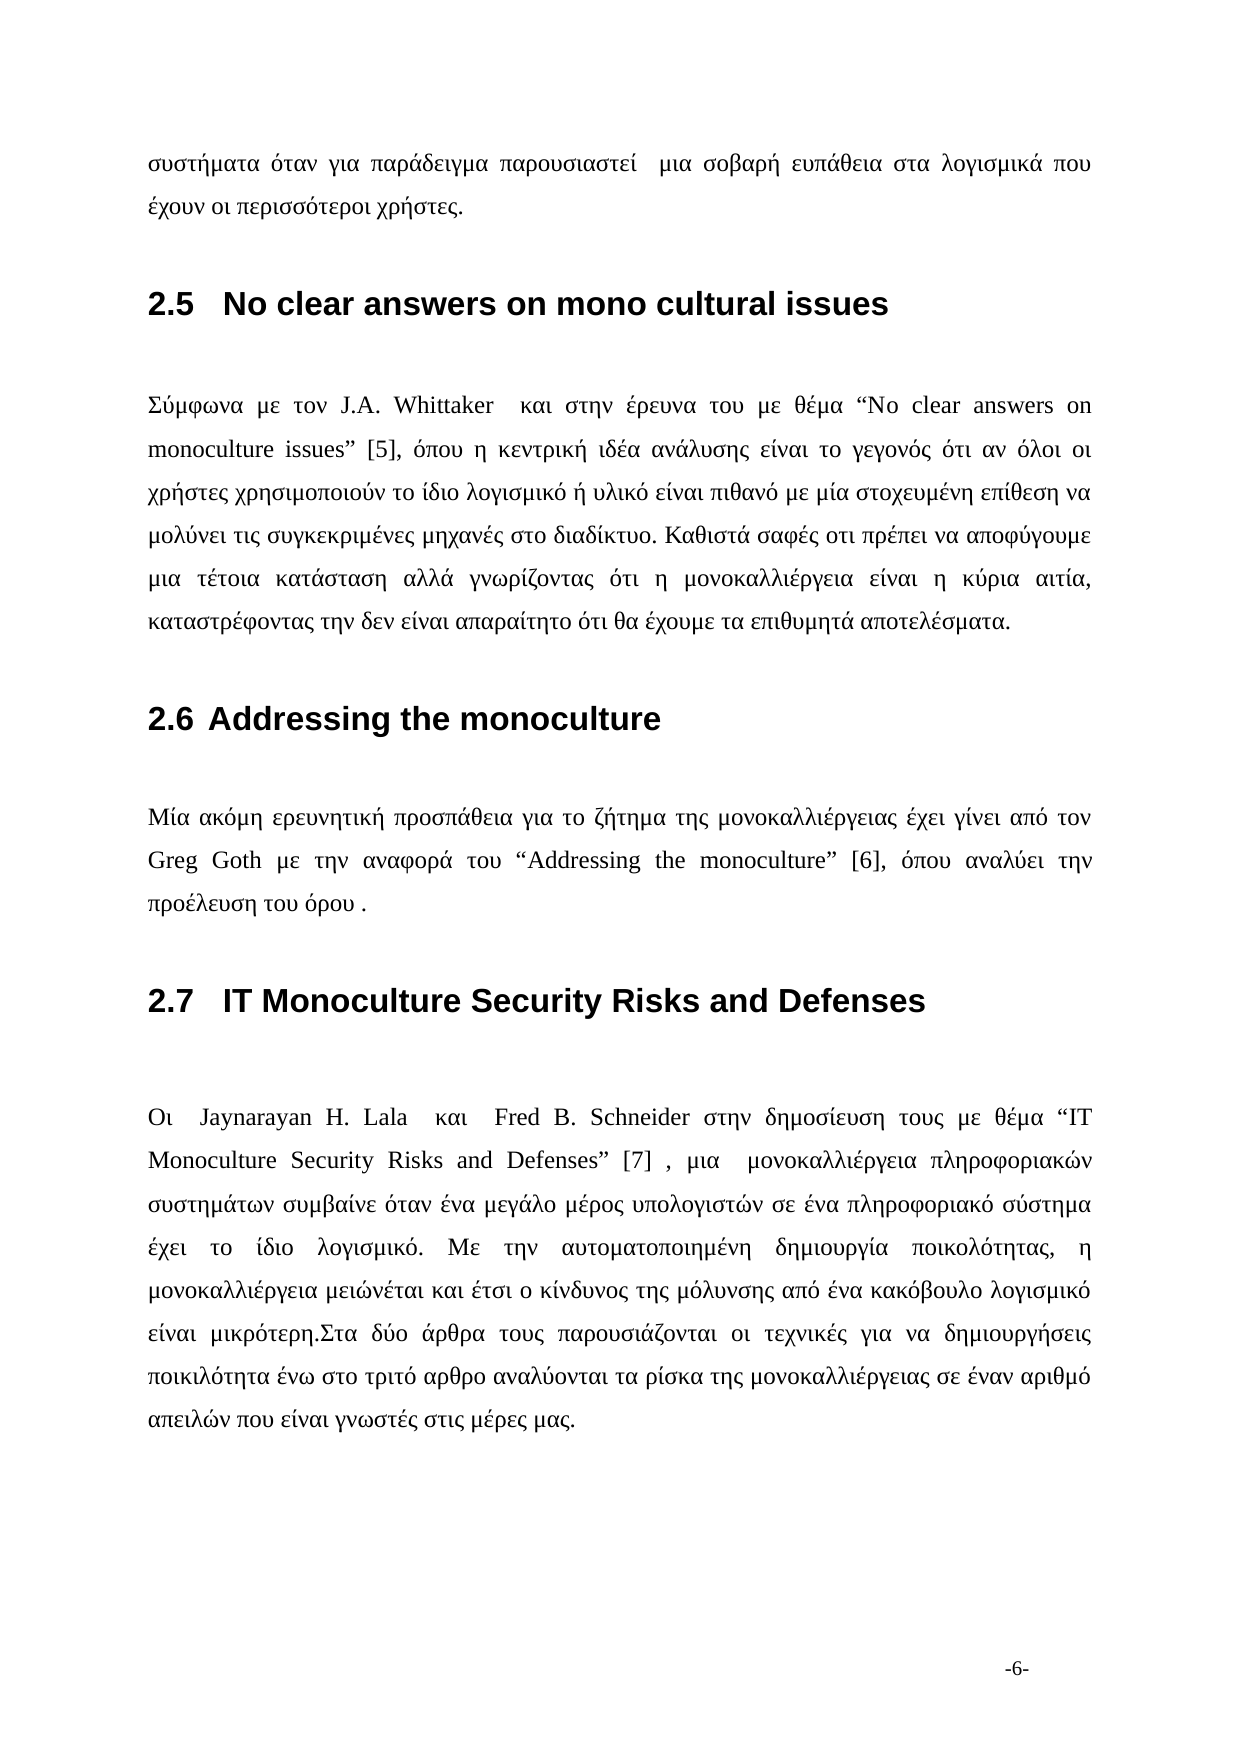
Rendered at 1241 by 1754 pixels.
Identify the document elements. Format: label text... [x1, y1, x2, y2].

text Σύμφωνα με τον J.A. Whittaker και στην έρευνα του με θέμα “Νo clear answers on monoculture issues” [5], όπου η κεντρική ιδέα ανάλυσης είναι το γεγονός ότι αν όλοι οι χρήστες χρησιμοποιούν το ίδιο λογισμικό ή υλικό είναι πιθανό με μία στοχευμένη επίθεση να μολύνει τις συγκεκριμένες μηχανές στο διαδίκτυο. Καθιστά σαφές οτι πρέπει να αποφύγουμε μια τέτοια κατάσταση αλλά γνωρίζοντας ότι η μονοκαλλιέργεια είναι η κύρια αιτία, καταστρέφοντας την δεν είναι απαραίτητο ότι θα έχουμε τα επιθυμητά αποτελέσματα. [148, 391, 1092, 635]
subtitle No clear answers on mono cultural issues [148, 284, 1092, 322]
subtitle Addressing the monoculture [148, 699, 1092, 738]
text συστήματα όταν για παράδειγμα παρουσιαστεί μια σοβαρή ευπάθεια στα λογισμικά που έχουν οι περισσότεροι χρήστες. [148, 148, 1092, 219]
text Μία ακόμη ερευνητική προσπάθεια για το ζήτημα της μονοκαλλιέργειας έχει γίνει από τον Greg Goth με την αναφορά του “Addressing the monoculture” [6], όπου αναλύει την προέλευση του όρου . [148, 802, 1092, 917]
subtitle IT Monoculture Security Risks and Defenses [148, 982, 1092, 1020]
text Οι Jaynarayan H. Lala και Fred B. Schneider στην δημοσίευση τους με θέμα “IT Monoculture Security Risks and Defenses” [7] , μια μονοκαλλιέργεια πληροφοριακών συστημάτων συμβαίνε όταν ένα μεγάλο μέρος υπολογιστών σε ένα πληροφοριακό σύστημα έχει το ίδιο λογισμικό. Με την αυτοματοποιημένη δημιουργία ποικολότητας, η μονοκαλλιέργεια μειώνέται και έτσι ο κίνδυνος της μόλυνσης από ένα κακόβουλο λογισμικό είναι μικρότερη.Στα δύο άρθρα τους παρουσιάζονται οι τεχνικές για να δημιουργήσεις ποικιλότητα ένω στο τριτό αρθρο αναλύονται τα ρίσκα της μονοκαλλιέργειας σε έναν αριθμό απειλών που είναι γνωστές στις μέρες μας. [148, 1102, 1092, 1433]
